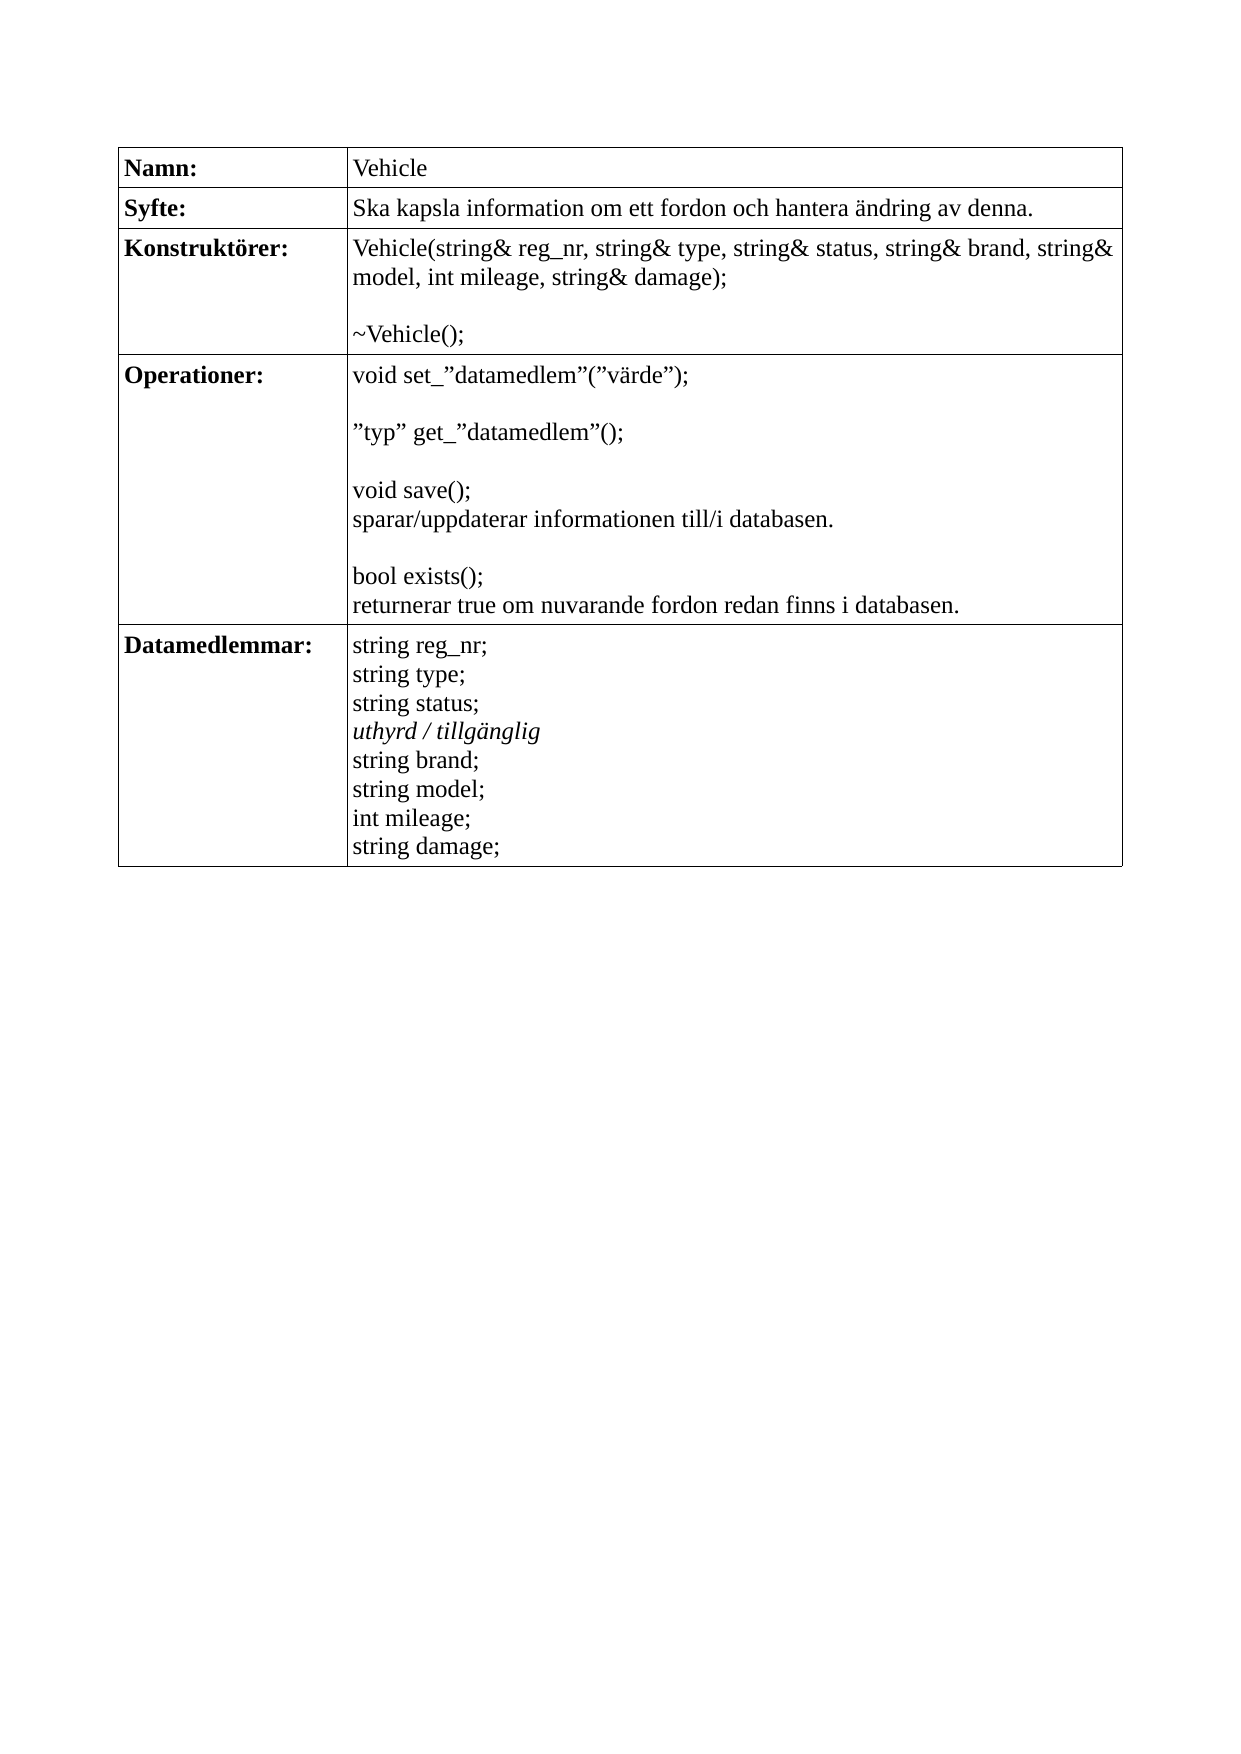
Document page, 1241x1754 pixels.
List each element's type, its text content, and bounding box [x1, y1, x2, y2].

table_cell void set_”datamedlem”(”värde”); ”typ” get_”datamedlem”(); void save(); sparar/uppdaterar informationen till/i databasen. bool exists(); returnerar true om nuvarande fordon redan finns i databasen. [348, 355, 1122, 624]
table_cell Konstruktörer: [119, 229, 347, 354]
table_cell Ska kapsla information om ett fordon och hantera ändring av denna. [348, 188, 1122, 227]
table_cell Datamedlemmar: [119, 625, 347, 866]
table_cell Operationer: [119, 355, 347, 624]
table_header Vehicle [348, 148, 1122, 187]
table_cell Vehicle(string& reg_nr, string& type, string& status, string& brand, string& model, int mileage, string& damage); ~Vehicle(); [348, 229, 1122, 354]
table_cell string reg_nr; string type; string status; uthyrd / tillgänglig string brand; string model; int mileage; string damage; [348, 625, 1122, 866]
table_header Namn: [119, 148, 347, 187]
table_cell Syfte: [119, 188, 347, 227]
